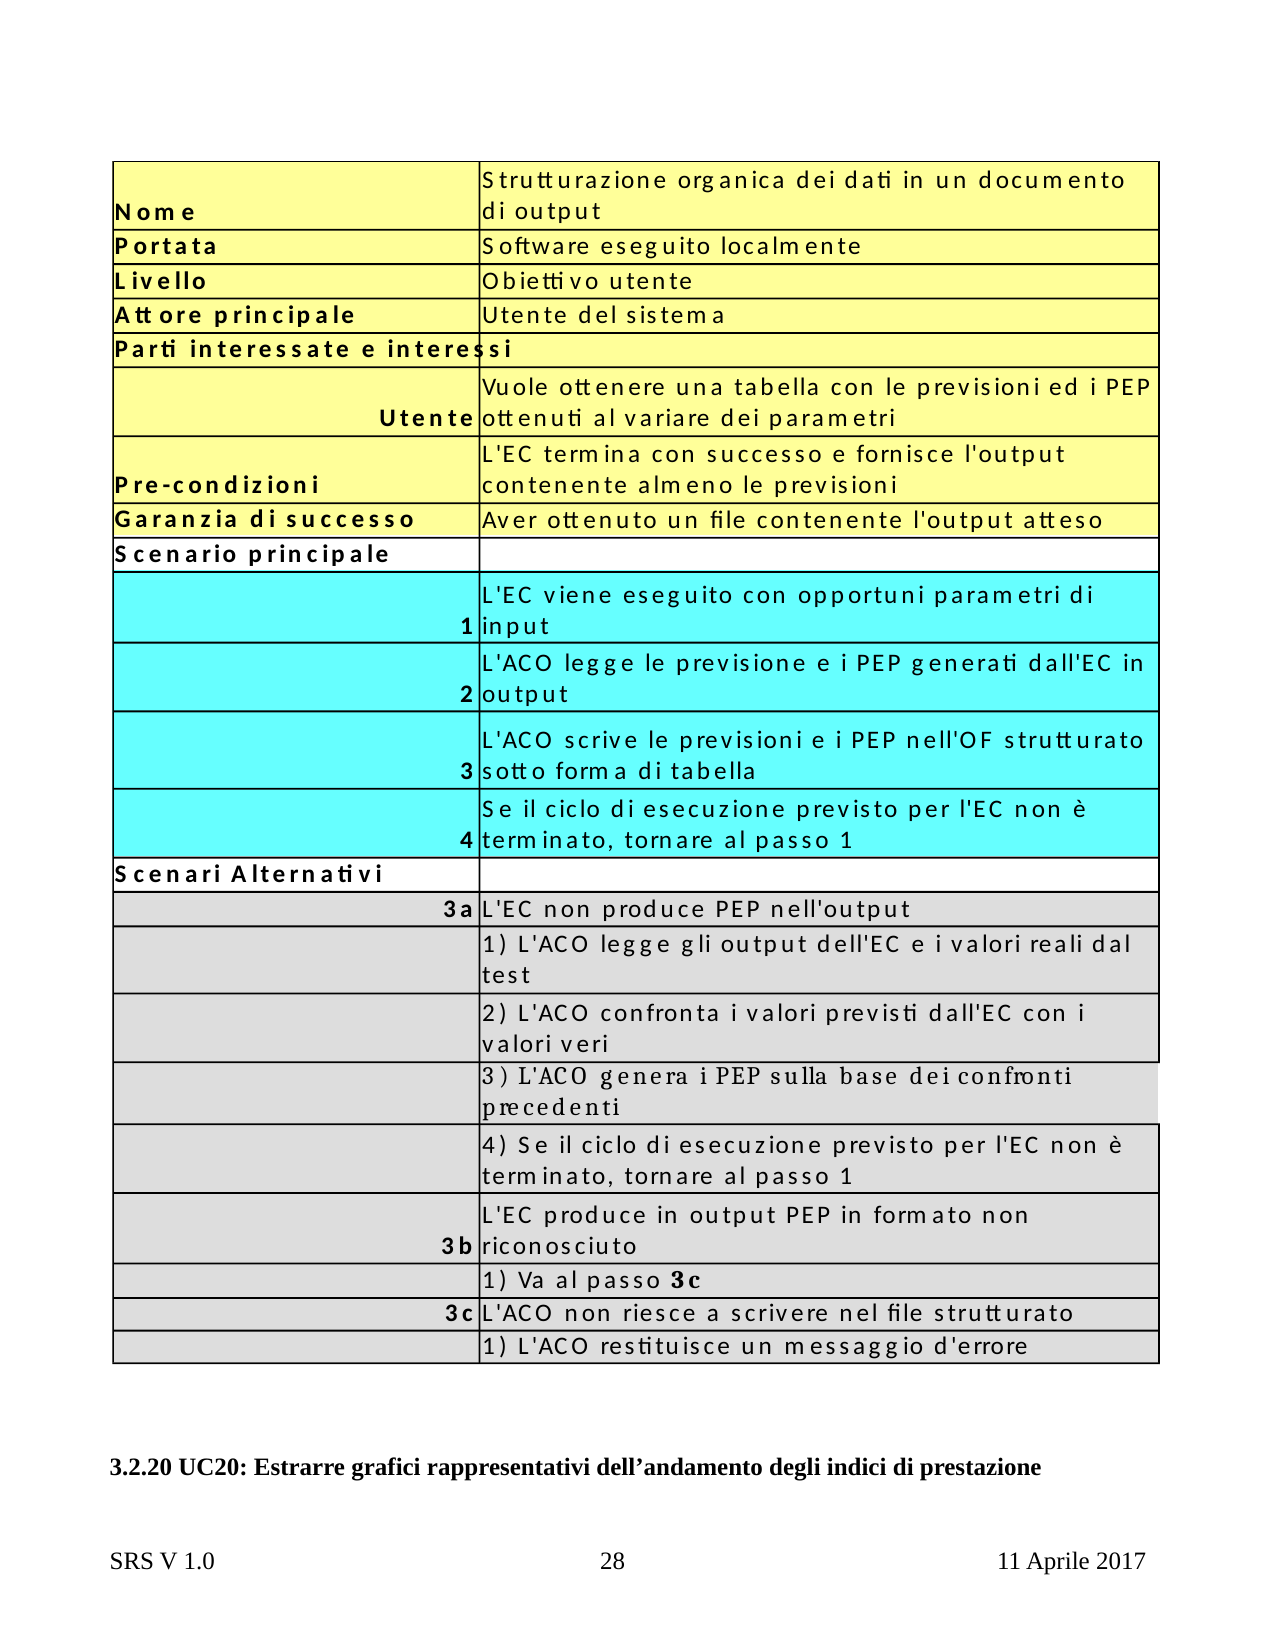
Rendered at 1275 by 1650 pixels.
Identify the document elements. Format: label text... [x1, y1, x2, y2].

text 3.2.20 UC20: Estrarre grafici rappresentativi dell’andamento degli indici di prestazione [109, 1452, 1162, 1481]
